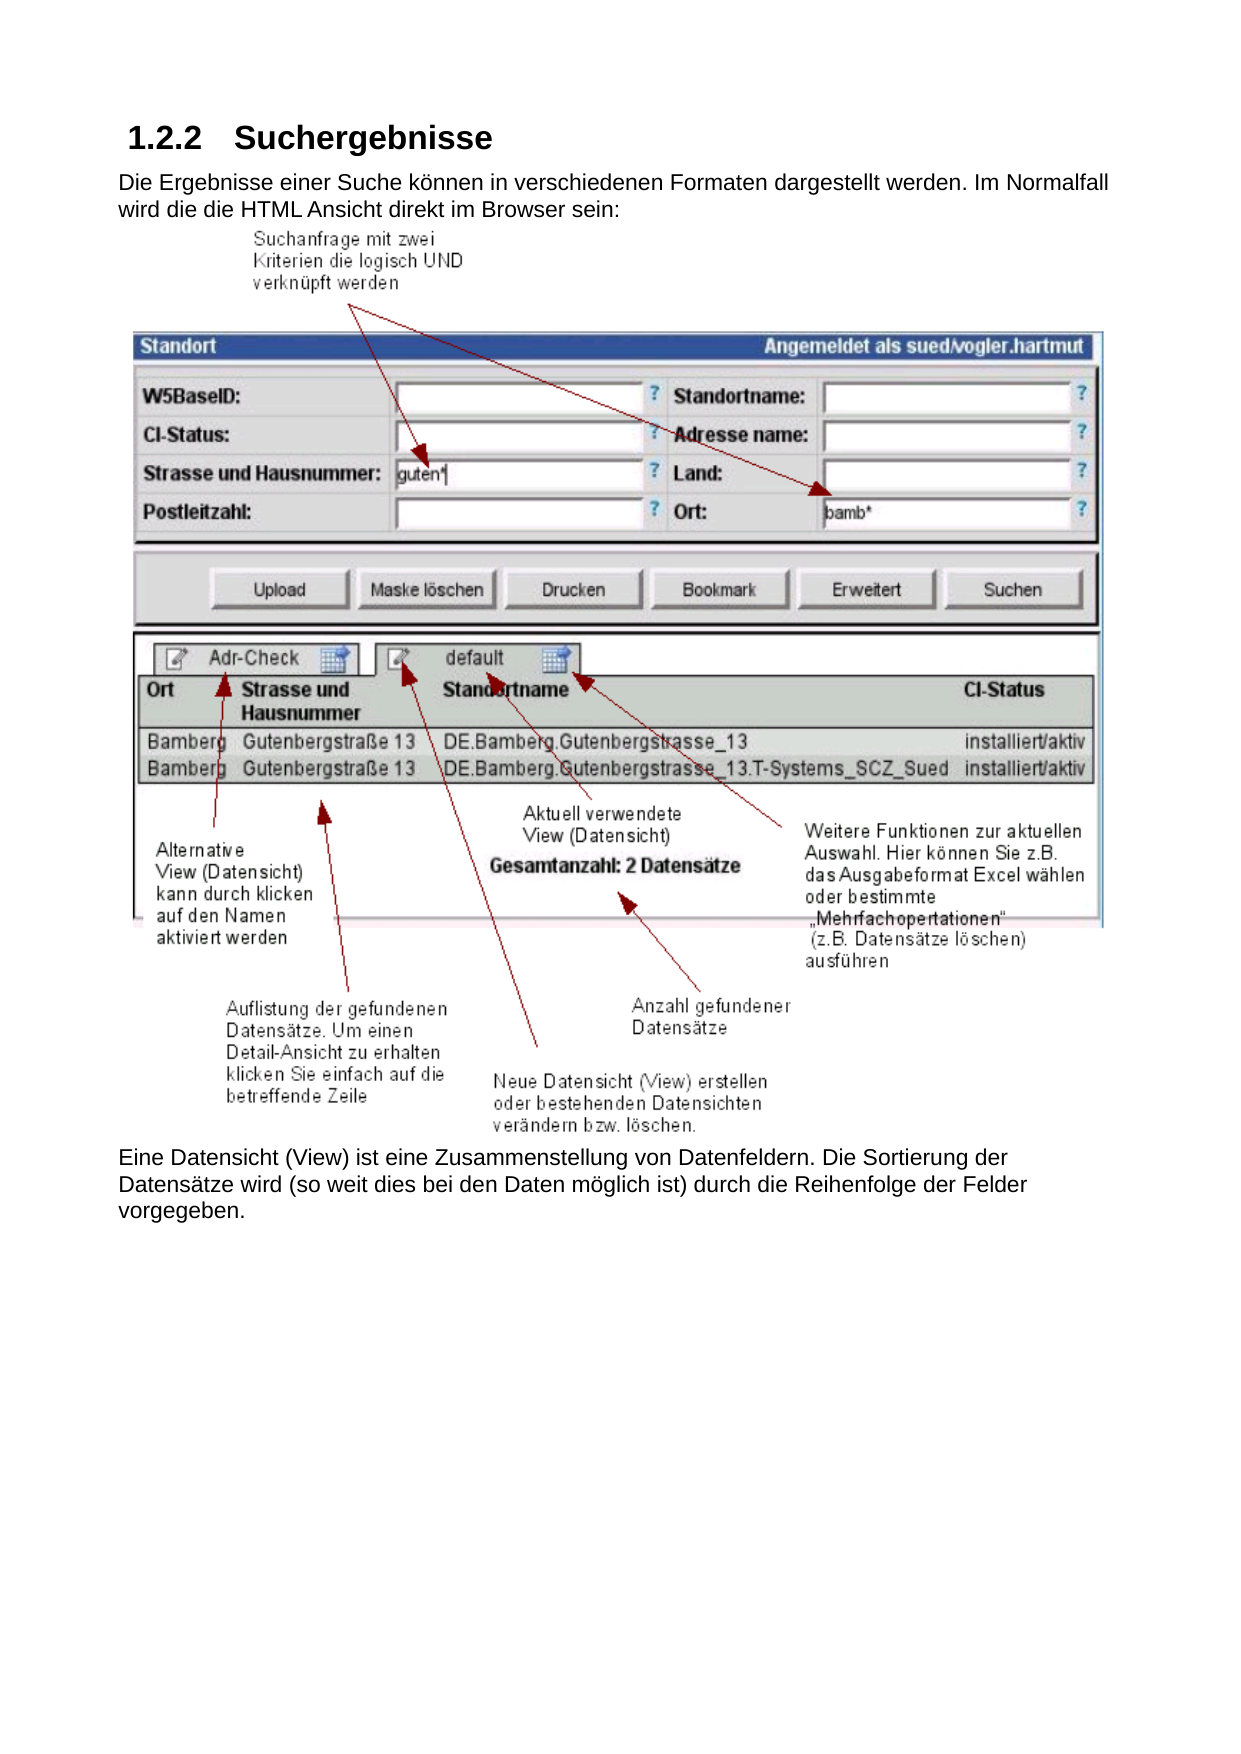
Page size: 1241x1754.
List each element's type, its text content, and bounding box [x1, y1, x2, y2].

subtitle Suchergebnisse [118, 118, 1122, 157]
text Die Ergebnisse einer Suche können in verschiedenen Formaten dargestellt werden. Im Normalfall wird die die HTML Ansicht direkt im Browser sein: [118, 169, 1122, 222]
text Eine Datensicht (View) ist eine Zusammenstellung von Datenfeldern. Die Sortierung der Datensätze wird (so weit dies bei den Daten möglich ist) durch die Reihenfolge der Felder vorgegeben. [118, 222, 1122, 1223]
picture [132, 222, 1108, 1145]
